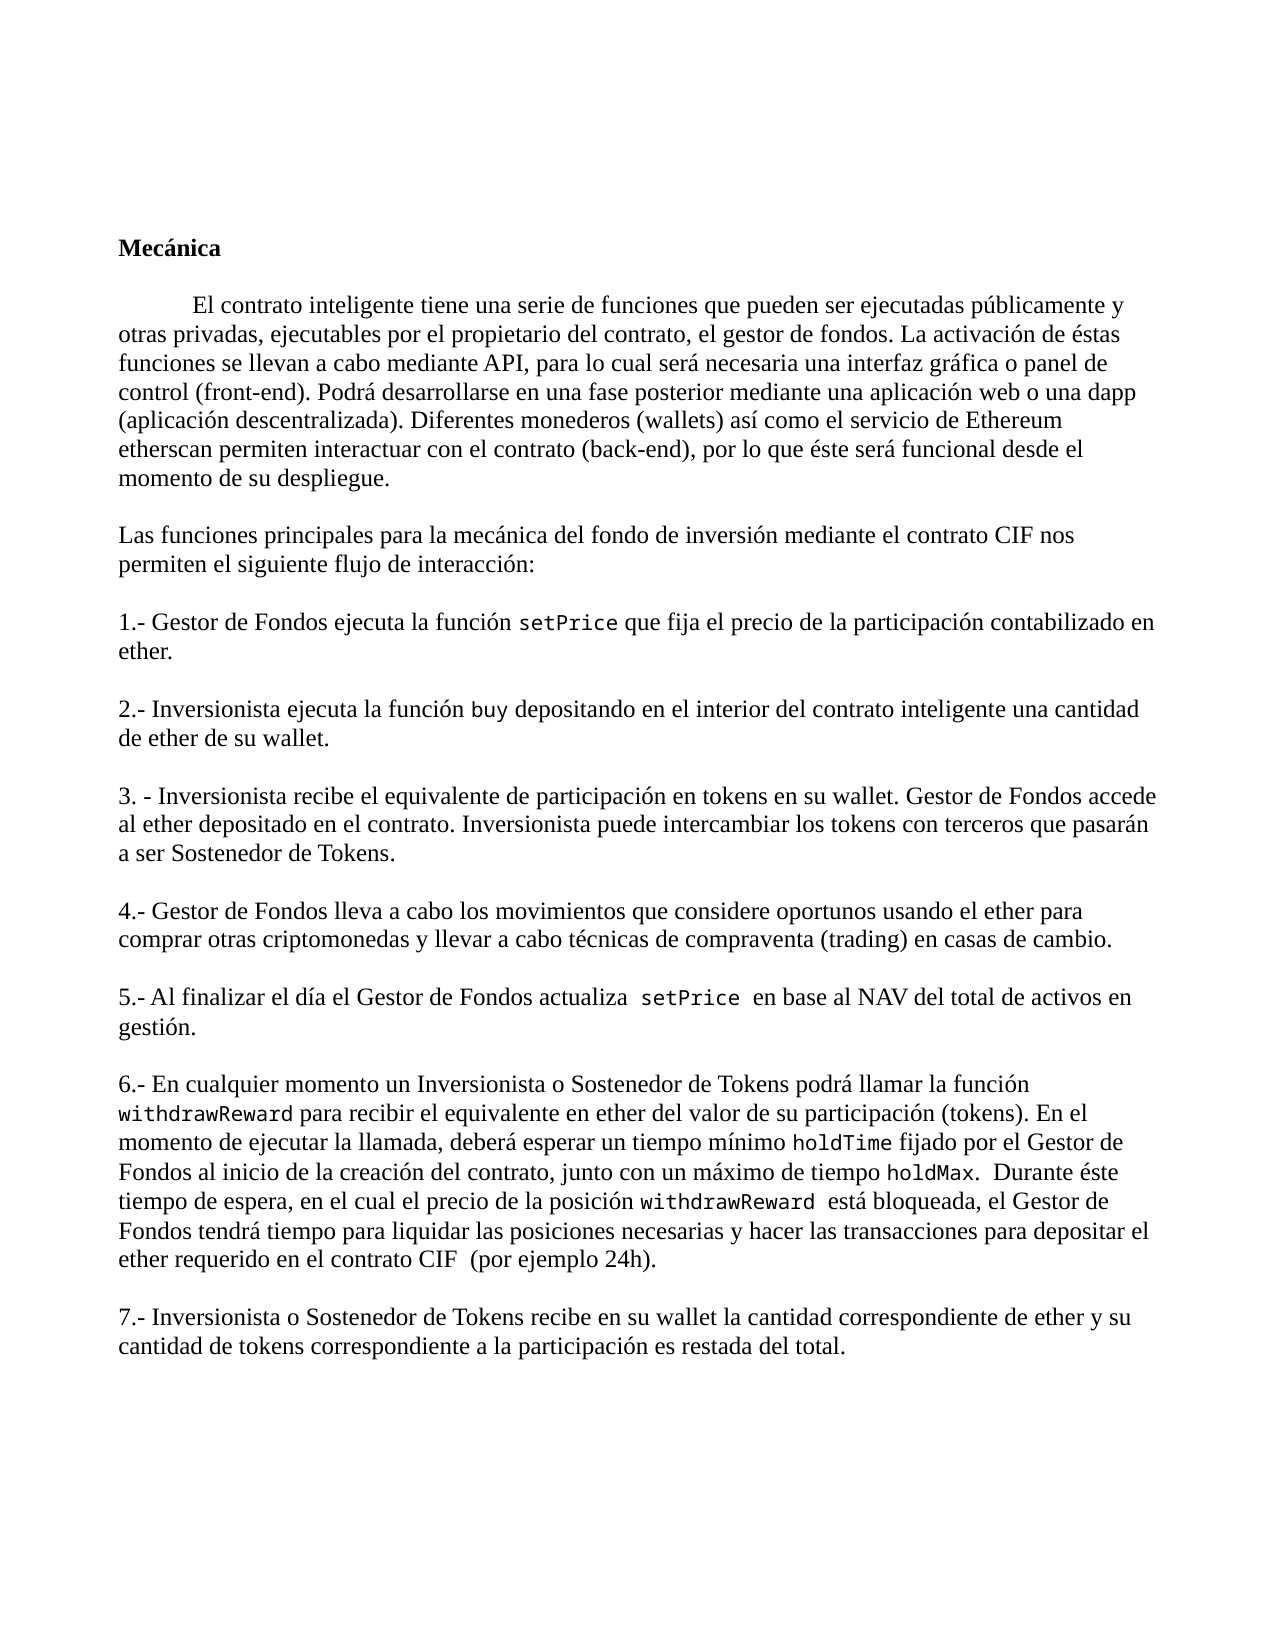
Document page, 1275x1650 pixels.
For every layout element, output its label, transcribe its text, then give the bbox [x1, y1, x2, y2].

text 4.- Gestor de Fondos lleva a cabo los movimientos que considere oportunos usando el ether para comprar otras criptomonedas y llevar a cabo técnicas de compraventa (trading) en casas de cambio. [118, 896, 1157, 953]
text 7.- Inversionista o Sostenedor de Tokens recibe en su wallet la cantidad correspondiente de ether y su cantidad de tokens correspondiente a la participación es restada del total. [118, 1302, 1157, 1359]
text 2.- Inversionista ejecuta la función buy depositando en el interior del contrato inteligente una cantidad de ether de su wallet. [118, 694, 1157, 752]
text 3. - Inversionista recibe el equivalente de participación en tokens en su wallet. Gestor de Fondos accede al ether depositado en el contrato. Inversionista puede intercambiar los tokens con terceros que pasarán a ser Sostenedor de Tokens. [118, 781, 1157, 867]
text Mecánica [118, 233, 1157, 262]
text 5.- Al finalizar el día el Gestor de Fondos actualiza setPrice en base al NAV del total de activos en gestión. [118, 982, 1157, 1040]
text Las funciones principales para la mecánica del fondo de inversión mediante el contrato CIF nos permiten el siguiente flujo de interacción: [118, 521, 1157, 578]
text 6.- En cualquier momento un Inversionista o Sostenedor de Tokens podrá llamar la función withdrawReward para recibir el equivalente en ether del valor de su participación (tokens). En el momento de ejecutar la llamada, deberá esperar un tiempo mínimo holdTime fijado por el Gestor de Fondos al inicio de la creación del contrato, junto con un máximo de tiempo holdMax. Durante éste tiempo de espera, en el cual el precio de la posición withdrawReward está bloqueada, el Gestor de Fondos tendrá tiempo para liquidar las posiciones necesarias y hacer las transacciones para depositar el ether requerido en el contrato CIF (por ejemplo 24h). [118, 1069, 1157, 1273]
text El contrato inteligente tiene una serie de funciones que pueden ser ejecutadas públicamente y otras privadas, ejecutables por el propietario del contrato, el gestor de fondos. La activación de éstas funciones se llevan a cabo mediante API, para lo cual será necesaria una interfaz gráfica o panel de control (front-end). Podrá desarrollarse en una fase posterior mediante una aplicación web o una dapp (aplicación descentralizada). Diferentes monederos (wallets) así como el servicio de Ethereum etherscan permiten interactuar con el contrato (back-end), por lo que éste será funcional desde el momento de su despliegue. [118, 291, 1157, 492]
text 1.- Gestor de Fondos ejecuta la función setPrice que fija el precio de la participación contabilizado en ether. [118, 607, 1157, 665]
